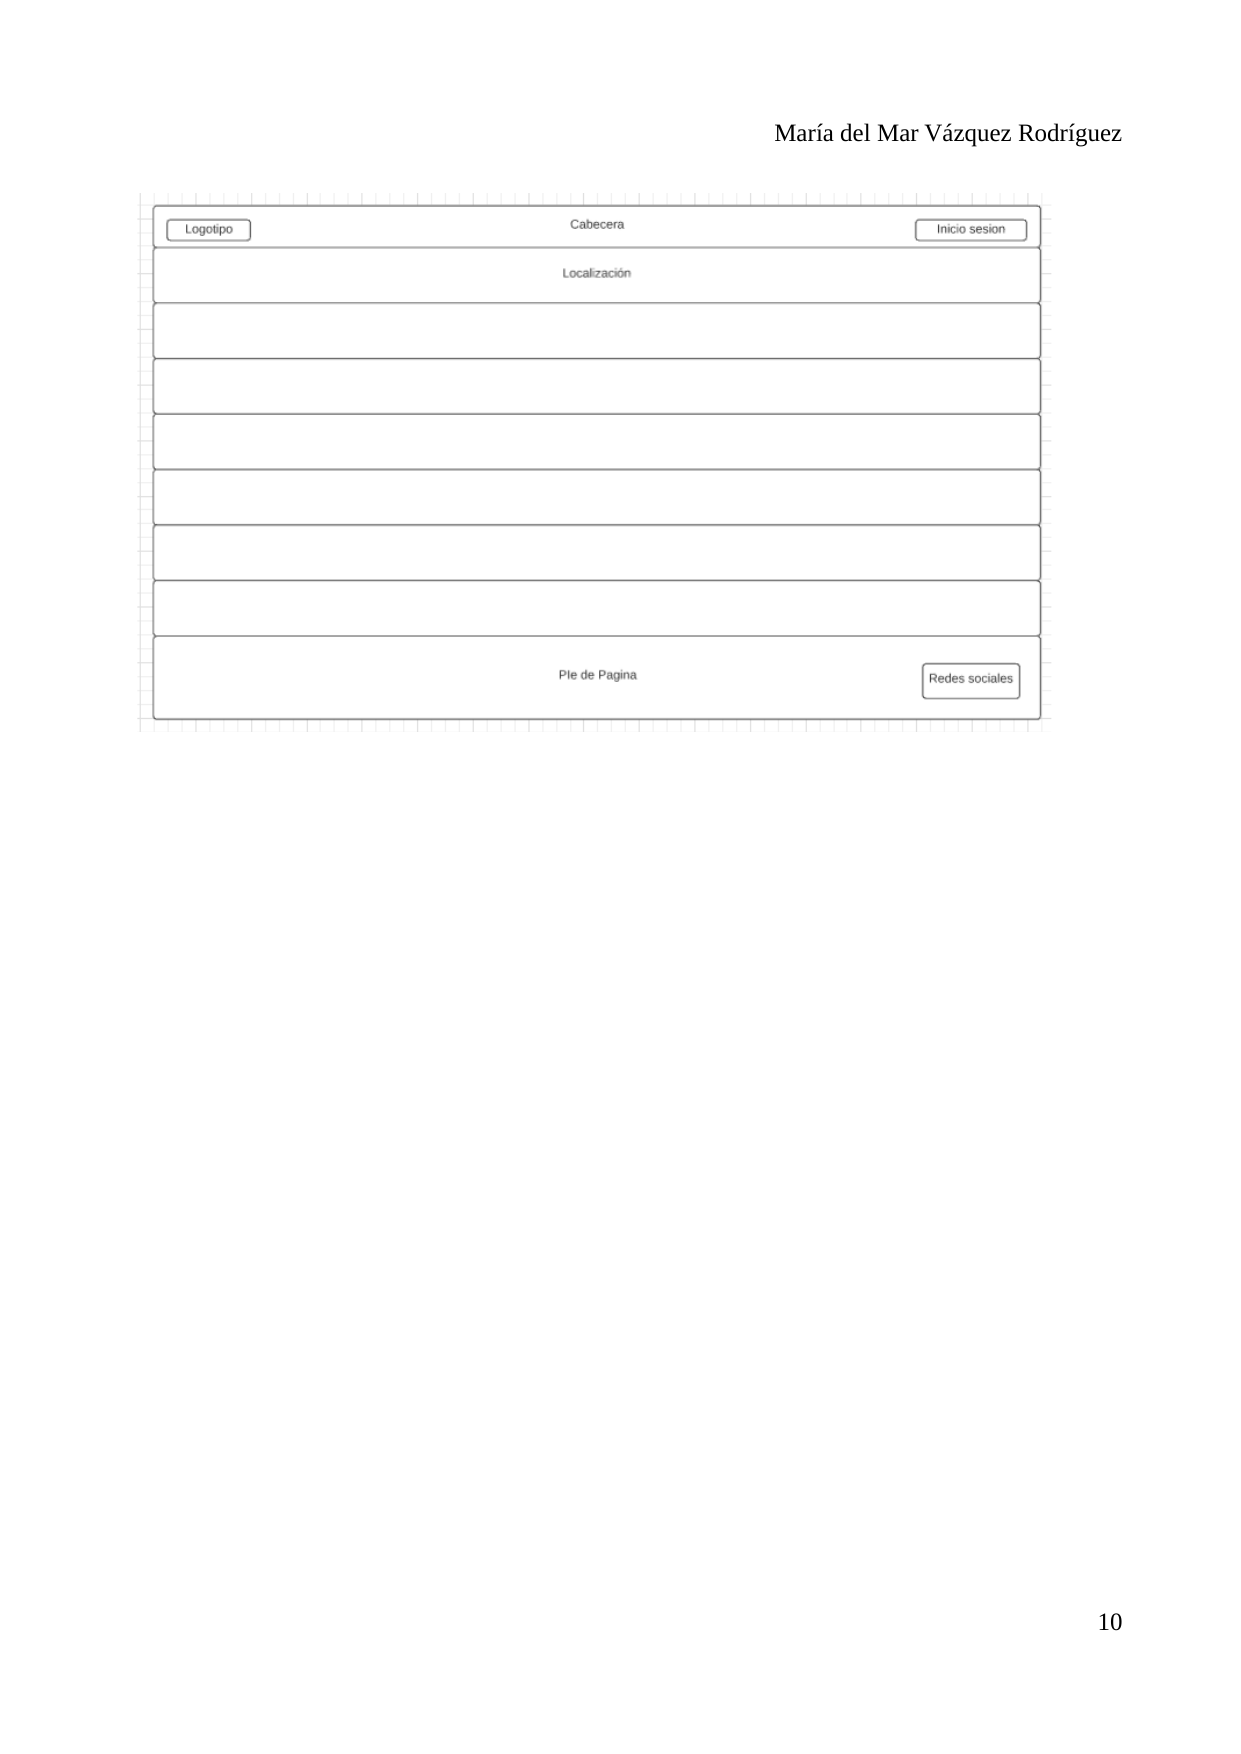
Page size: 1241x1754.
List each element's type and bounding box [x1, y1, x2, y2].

picture [137, 193, 1052, 732]
